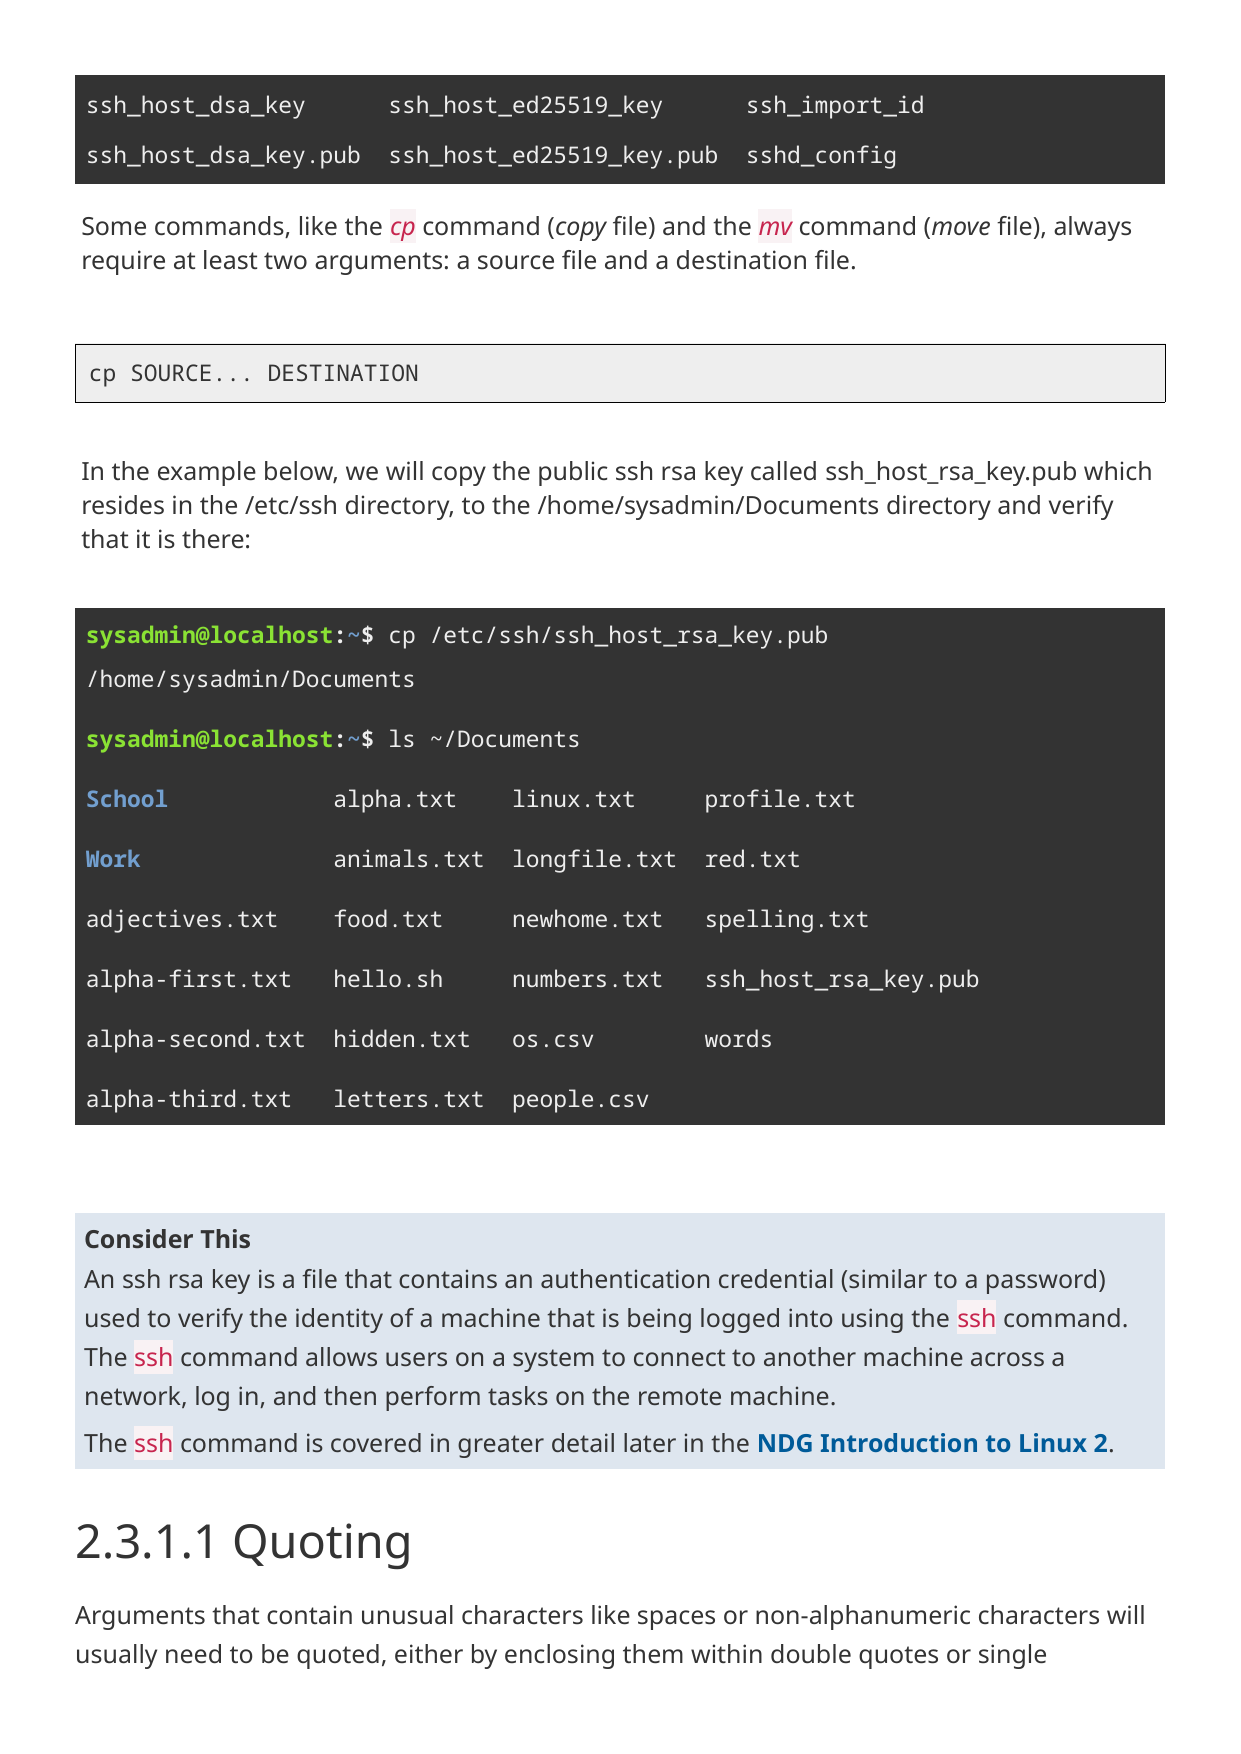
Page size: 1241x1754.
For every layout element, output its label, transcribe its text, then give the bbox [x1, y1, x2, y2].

text sysadmin@localhost:~$ ls ~/Documents [75, 712, 1165, 754]
text sysadmin@localhost:~$ cp /etc/ssh/ssh_host_rsa_key.pub /home/sysadmin/Documents [75, 608, 1165, 694]
text alpha-first.txt hello.sh numbers.txt ssh_host_rsa_key.pub [75, 952, 1165, 994]
text alpha-second.txt hidden.txt os.csv words [75, 1012, 1165, 1054]
text School alpha.txt linux.txt profile.txt [75, 772, 1165, 814]
text Arguments that contain unusual characters like spaces or non-alphanumeric characters will usually need to be quoted, either by enclosing them within double quotes or single [75, 1598, 1165, 1671]
text Consider This [75, 1213, 1165, 1252]
text alpha-third.txt letters.txt people.csv [75, 1072, 1165, 1125]
text In the example below, we will copy the public ssh rsa key called ssh_host_rsa_key.pub which resides in the /etc/ssh directory, to the /home/sysadmin/Documents directory and verify that it is there: [75, 448, 1165, 556]
text An ssh rsa key is a file that contains an authentication credential (similar to a password) used to verify the identity of a machine that is being logged into using the ssh command. The ssh command allows users on a system to connect to another machine across a network, log in, and then perform tasks on the remote machine. [75, 1252, 1165, 1413]
text cp SOURCE... DESTINATION [76, 345, 1165, 402]
text Some commands, like the cp command (copy file) and the mv command (move file), always require at least two arguments: a source file and a destination file. [75, 203, 1165, 277]
text Work animals.txt longfile.txt red.txt [75, 832, 1165, 874]
text ssh_host_dsa_key ssh_host_ed25519_key ssh_import_id [75, 75, 1165, 120]
text adjectives.txt food.txt newhome.txt spelling.txt [75, 892, 1165, 934]
text The ssh command is covered in greater detail later in the NDG Introduction to Linux 2. [75, 1417, 1165, 1469]
text ssh_host_dsa_key.pub ssh_host_ed25519_key.pub sshd_config [75, 125, 1165, 184]
subtitle 2.3.1.1 Quoting [75, 1508, 1165, 1572]
